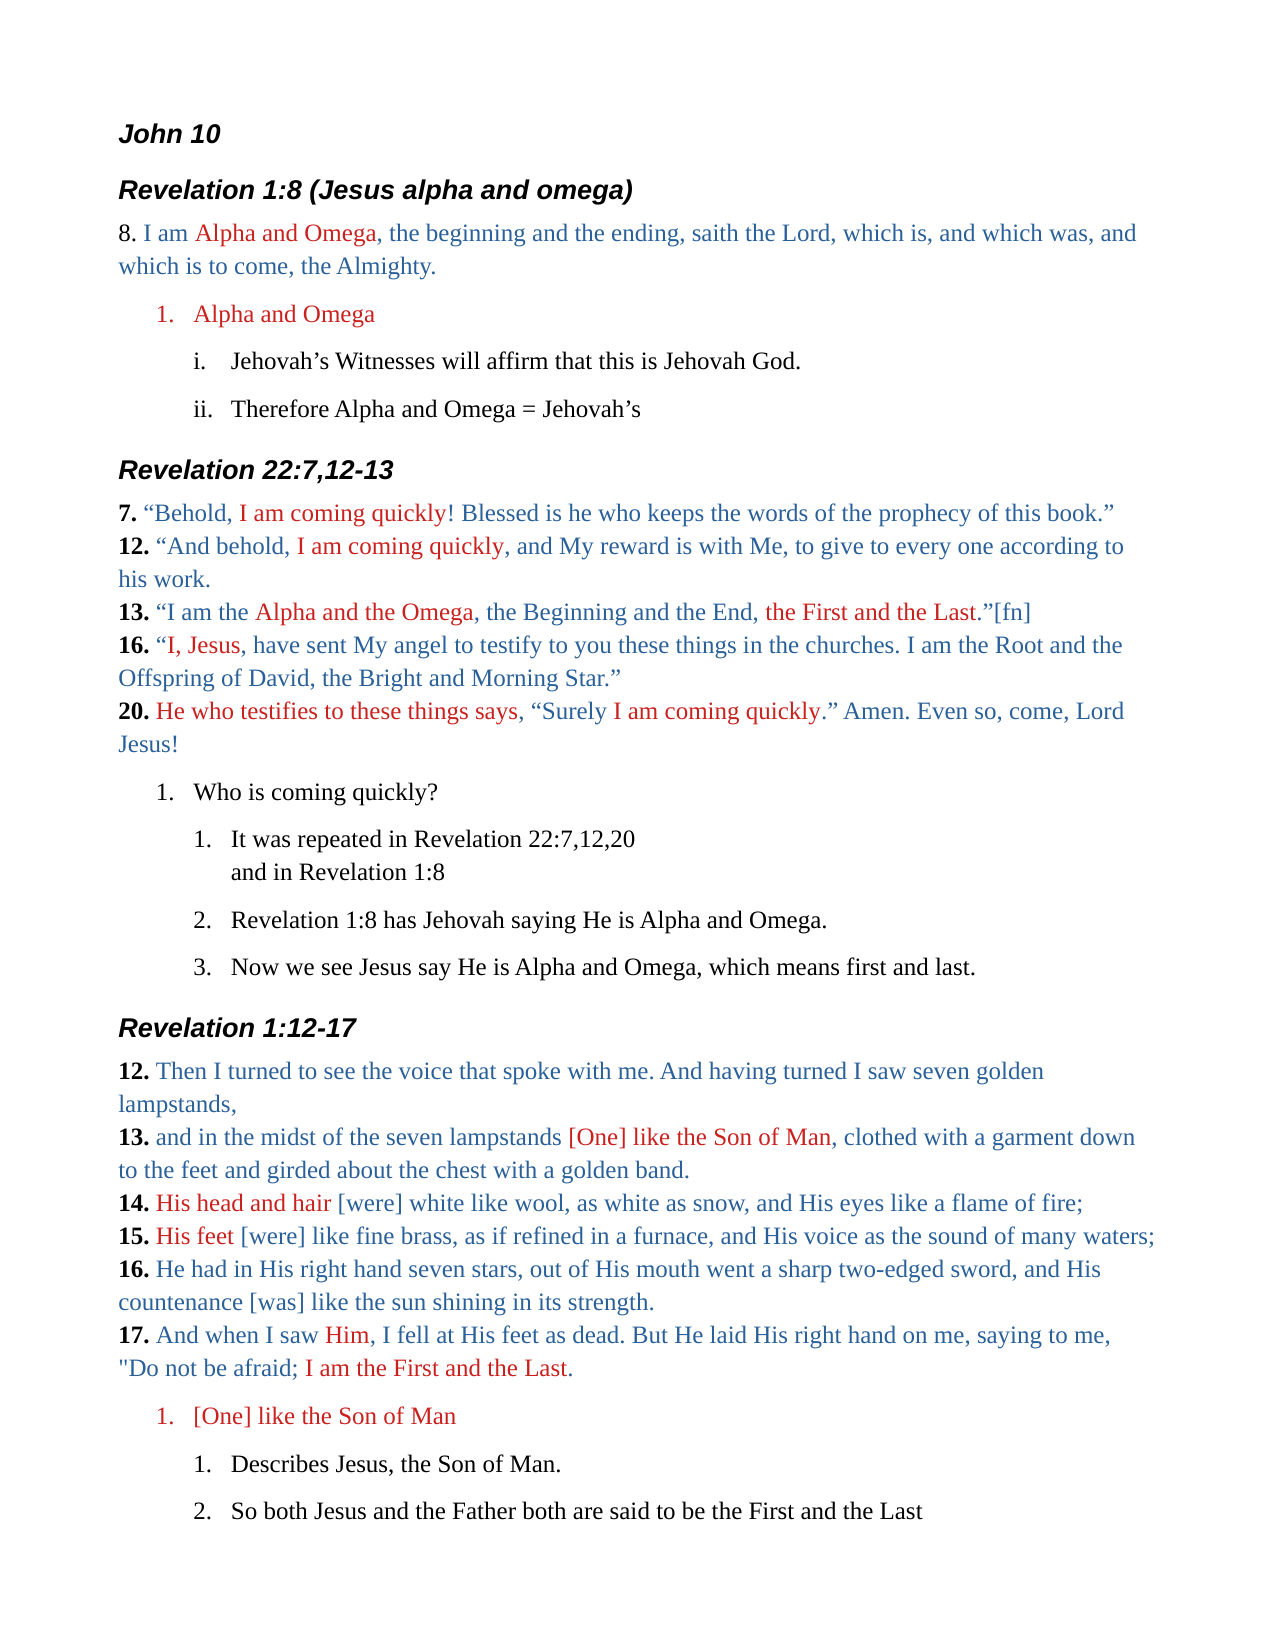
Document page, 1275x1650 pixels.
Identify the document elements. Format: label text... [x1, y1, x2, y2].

list It was repeated in Revelation 22:7,12,20 and in Revelation 1:8 [193, 824, 1157, 886]
subtitle John 10 [118, 118, 1157, 149]
list Who is coming quickly? [156, 777, 1157, 805]
list So both Jesus and the Father both are said to be the First and the Last [193, 1496, 1157, 1525]
list Therefore Alpha and Omega = Jehovah’s [193, 394, 1157, 423]
text 8. I am Alpha and Omega, the beginning and the ending, saith the Lord, which is, and which was, and which is to come, the Almighty. [118, 218, 1157, 280]
list Now we see Jesus say He is Alpha and Omega, which means first and last. [193, 952, 1157, 981]
list Revelation 1:8 has Jehovah saying He is Alpha and Omega. [193, 905, 1157, 933]
text 12. Then I turned to see the voice that spoke with me. And having turned I saw seven golden lampstands, 13. and in the midst of the seven lampstands [One] like the Son of Man, clothed with a garment down to the feet and girded about the chest with a golden band. 14. His head and hair [were] white like wool, as white as snow, and His eyes like a flame of fire; 15. His feet [were] like fine brass, as if refined in a furnace, and His voice as the sound of many waters; 16. He had in His right hand seven stars, out of His mouth went a sharp two-edged sword, and His countenance [was] like the sun shining in its strength. 17. And when I saw Him, I fell at His feet as dead. But He laid His right hand on me, saying to me, "Do not be afraid; I am the First and the Last. [118, 1056, 1157, 1382]
list Describes Jesus, the Son of Man. [193, 1449, 1157, 1477]
text 7. “Behold, I am coming quickly! Blessed is he who keeps the words of the prophecy of this book.” 12. “And behold, I am coming quickly, and My reward is with Me, to give to every one according to his work. 13. “I am the Alpha and the Omega, the Beginning and the End, the First and the Last.”[fn] 16. “I, Jesus, have sent My angel to testify to you these things in the churches. I am the Root and the Offspring of David, the Bright and Morning Star.” 20. He who testifies to these things says, “Surely I am coming quickly.” Amen. Even so, come, Lord Jesus! [118, 498, 1157, 758]
subtitle Revelation 22:7,12-13 [118, 454, 1157, 485]
subtitle Revelation 1:12-17 [118, 1012, 1157, 1044]
subtitle Revelation 1:8 (Jesus alpha and omega) [118, 174, 1157, 206]
list [One] like the Son of Man [156, 1401, 1157, 1430]
list Alpha and Omega [156, 299, 1157, 327]
list Jehovah’s Witnesses will affirm that this is Jehovah God. [193, 346, 1157, 375]
